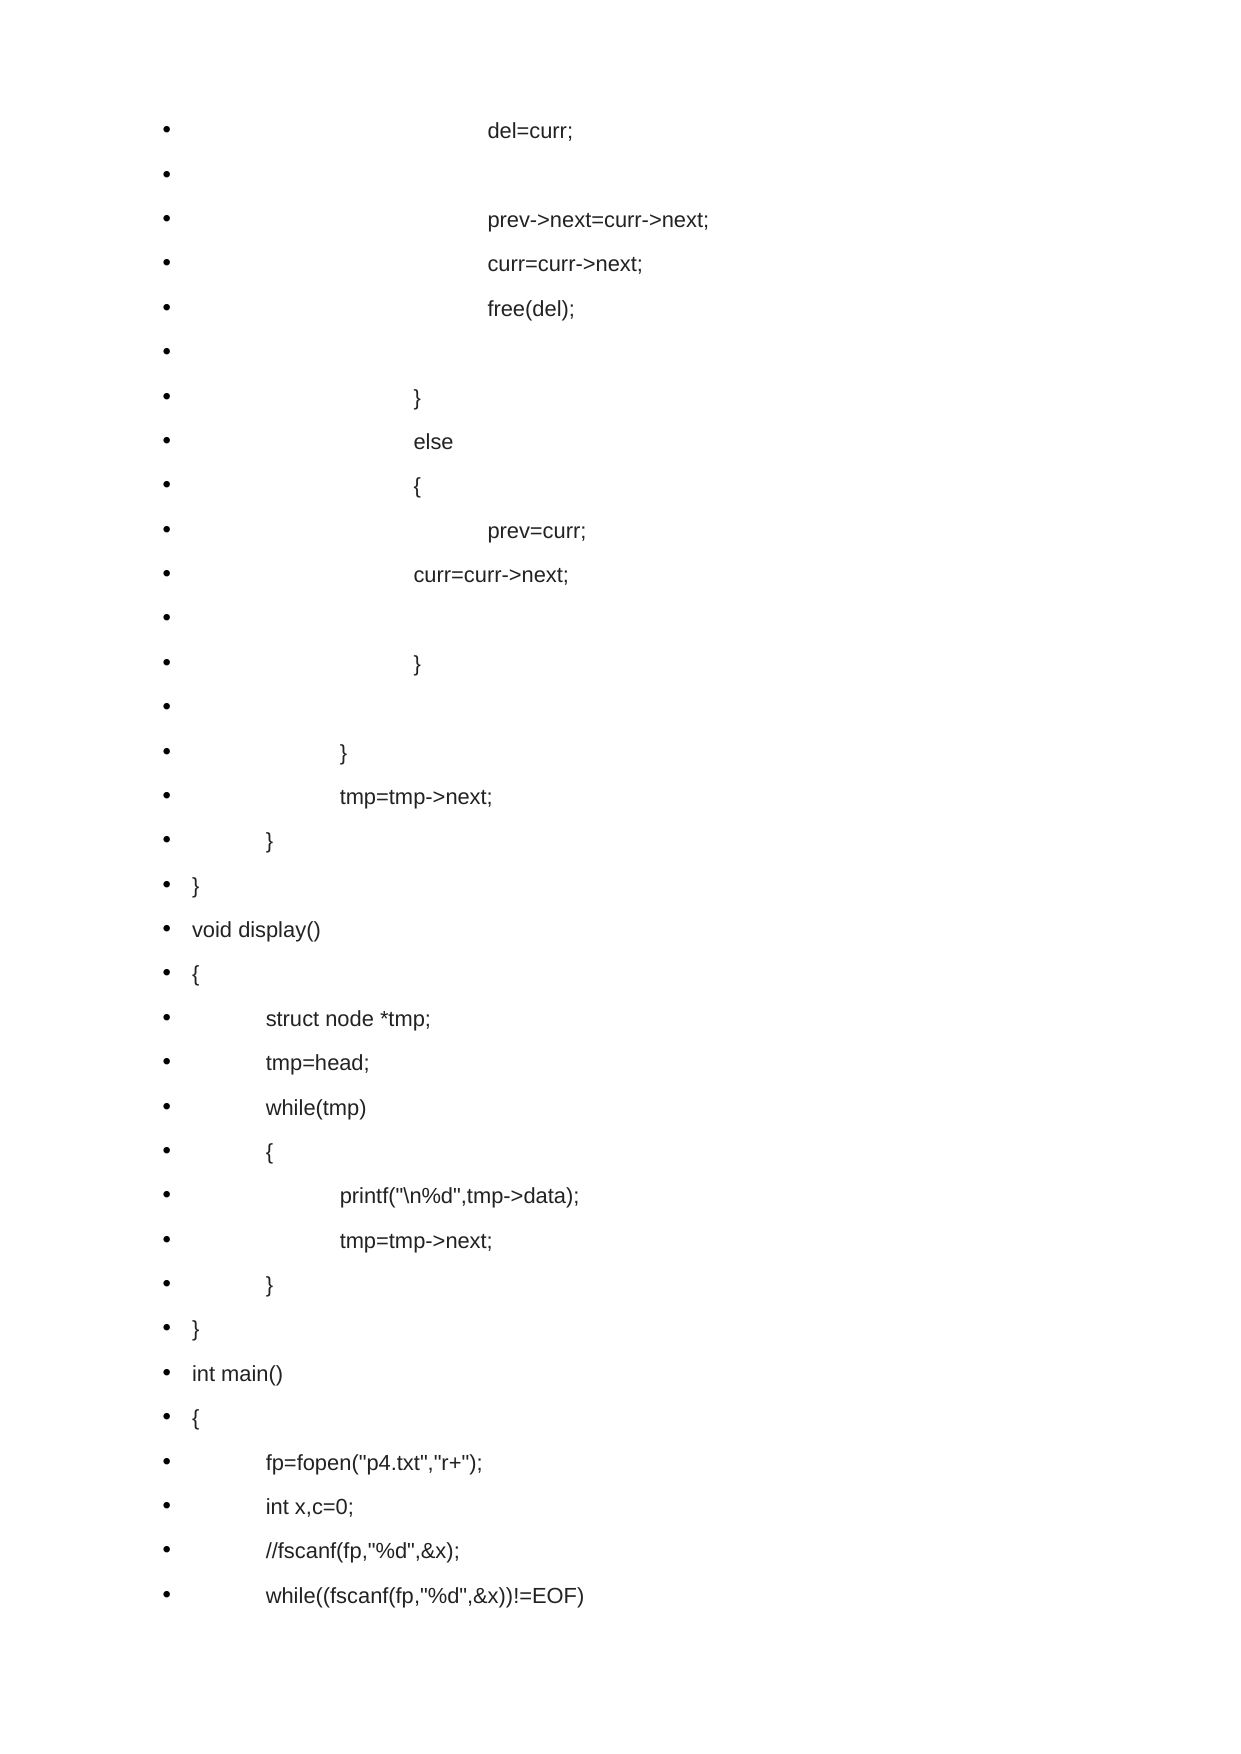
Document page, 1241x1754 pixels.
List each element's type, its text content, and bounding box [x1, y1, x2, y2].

list prev=curr; [162, 517, 1122, 543]
list free(del); [162, 296, 1122, 322]
list { [162, 473, 1122, 499]
list } [162, 739, 1122, 765]
list } [162, 872, 1122, 898]
list del=curr; [162, 118, 1122, 144]
list curr=curr->next; [162, 251, 1122, 277]
list fp=fopen("p4.txt","r+"); [162, 1449, 1122, 1475]
list { [162, 1405, 1122, 1431]
list { [162, 1139, 1122, 1165]
list curr=curr->next; [162, 562, 1122, 588]
list } [162, 828, 1122, 854]
list int x,c=0; [162, 1494, 1122, 1520]
list tmp=tmp->next; [162, 784, 1122, 810]
list } [162, 651, 1122, 677]
list //fscanf(fp,"%d",&x); [162, 1538, 1122, 1564]
list tmp=tmp->next; [162, 1227, 1122, 1253]
list while((fscanf(fp,"%d",&x))!=EOF) [162, 1582, 1122, 1608]
list printf("\n%d",tmp->data); [162, 1183, 1122, 1209]
list } [162, 1316, 1122, 1342]
list while(tmp) [162, 1094, 1122, 1120]
list else [162, 429, 1122, 455]
list { [162, 961, 1122, 987]
list prev->next=curr->next; [162, 207, 1122, 233]
list } [162, 384, 1122, 410]
list } [162, 1272, 1122, 1298]
list tmp=head; [162, 1050, 1122, 1076]
list struct node *tmp; [162, 1006, 1122, 1032]
list void display() [162, 917, 1122, 943]
list int main() [162, 1361, 1122, 1387]
